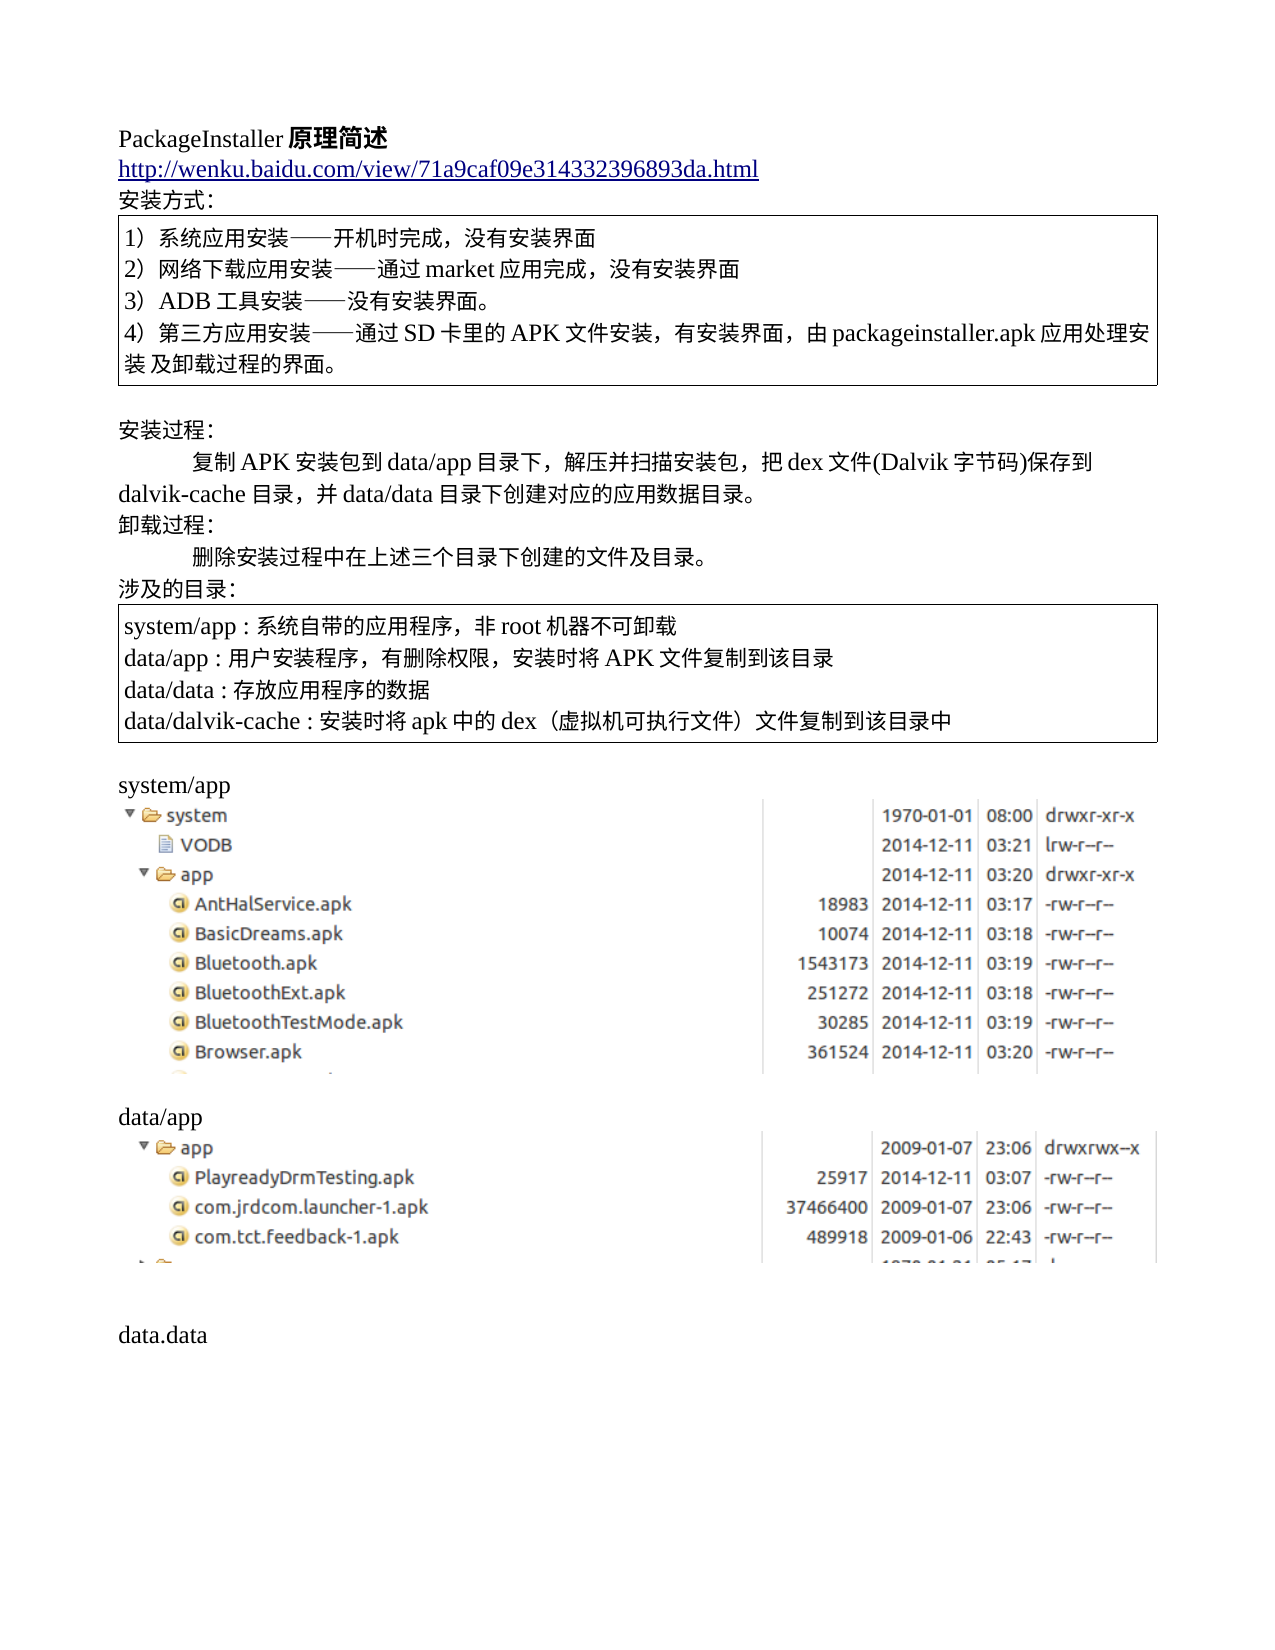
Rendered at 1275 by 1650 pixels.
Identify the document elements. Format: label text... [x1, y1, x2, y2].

text 删除安装过程中在上述三个目录下创建的文件及目录。 [118, 540, 1157, 572]
text system/app [118, 771, 1157, 799]
text 卸载过程： [118, 508, 1157, 540]
text 复制APK安装包到data/app目录下，解压并扫描安装包，把dex文件(Dalvik字节码)保存到dalvik-cache目录，并data/data目录下创建对应的应用数据目录。 [118, 445, 1157, 508]
text PackageInstaller原理简述 [118, 118, 1157, 154]
text http://wenku.baidu.com/view/71a9caf09e314332396893da.html [118, 154, 1157, 183]
text data/app [118, 1102, 1157, 1131]
table_header 1）系统应用安装――开机时完成，没有安装界面 2）网络下载应用安装――通过market应用完成，没有安装界面 3）ADB工具安装――没有安装界面。 4）第三方应用安装――通过SD卡里的APK文件安装，有安装界面，由packageinstaller.apk应用处理安装 及卸载过程的界面。 [119, 216, 1157, 385]
table_header system/app : 系统自带的应用程序，非root机器不可卸载 data/app : 用户安装程序，有删除权限，安装时将APK文件复制到该目录 data/data : 存放应用程序的数据 data/dalvik-cache : 安装时将apk中的dex（虚拟机可执行文件）文件复制到该目录中 [119, 605, 1157, 742]
text 安装方式： [118, 183, 1157, 215]
text 涉及的目录： [118, 572, 1157, 603]
picture [118, 1131, 1157, 1263]
text data.data [118, 1320, 1157, 1349]
text 安装过程： [118, 413, 1157, 445]
picture [118, 799, 1157, 1074]
